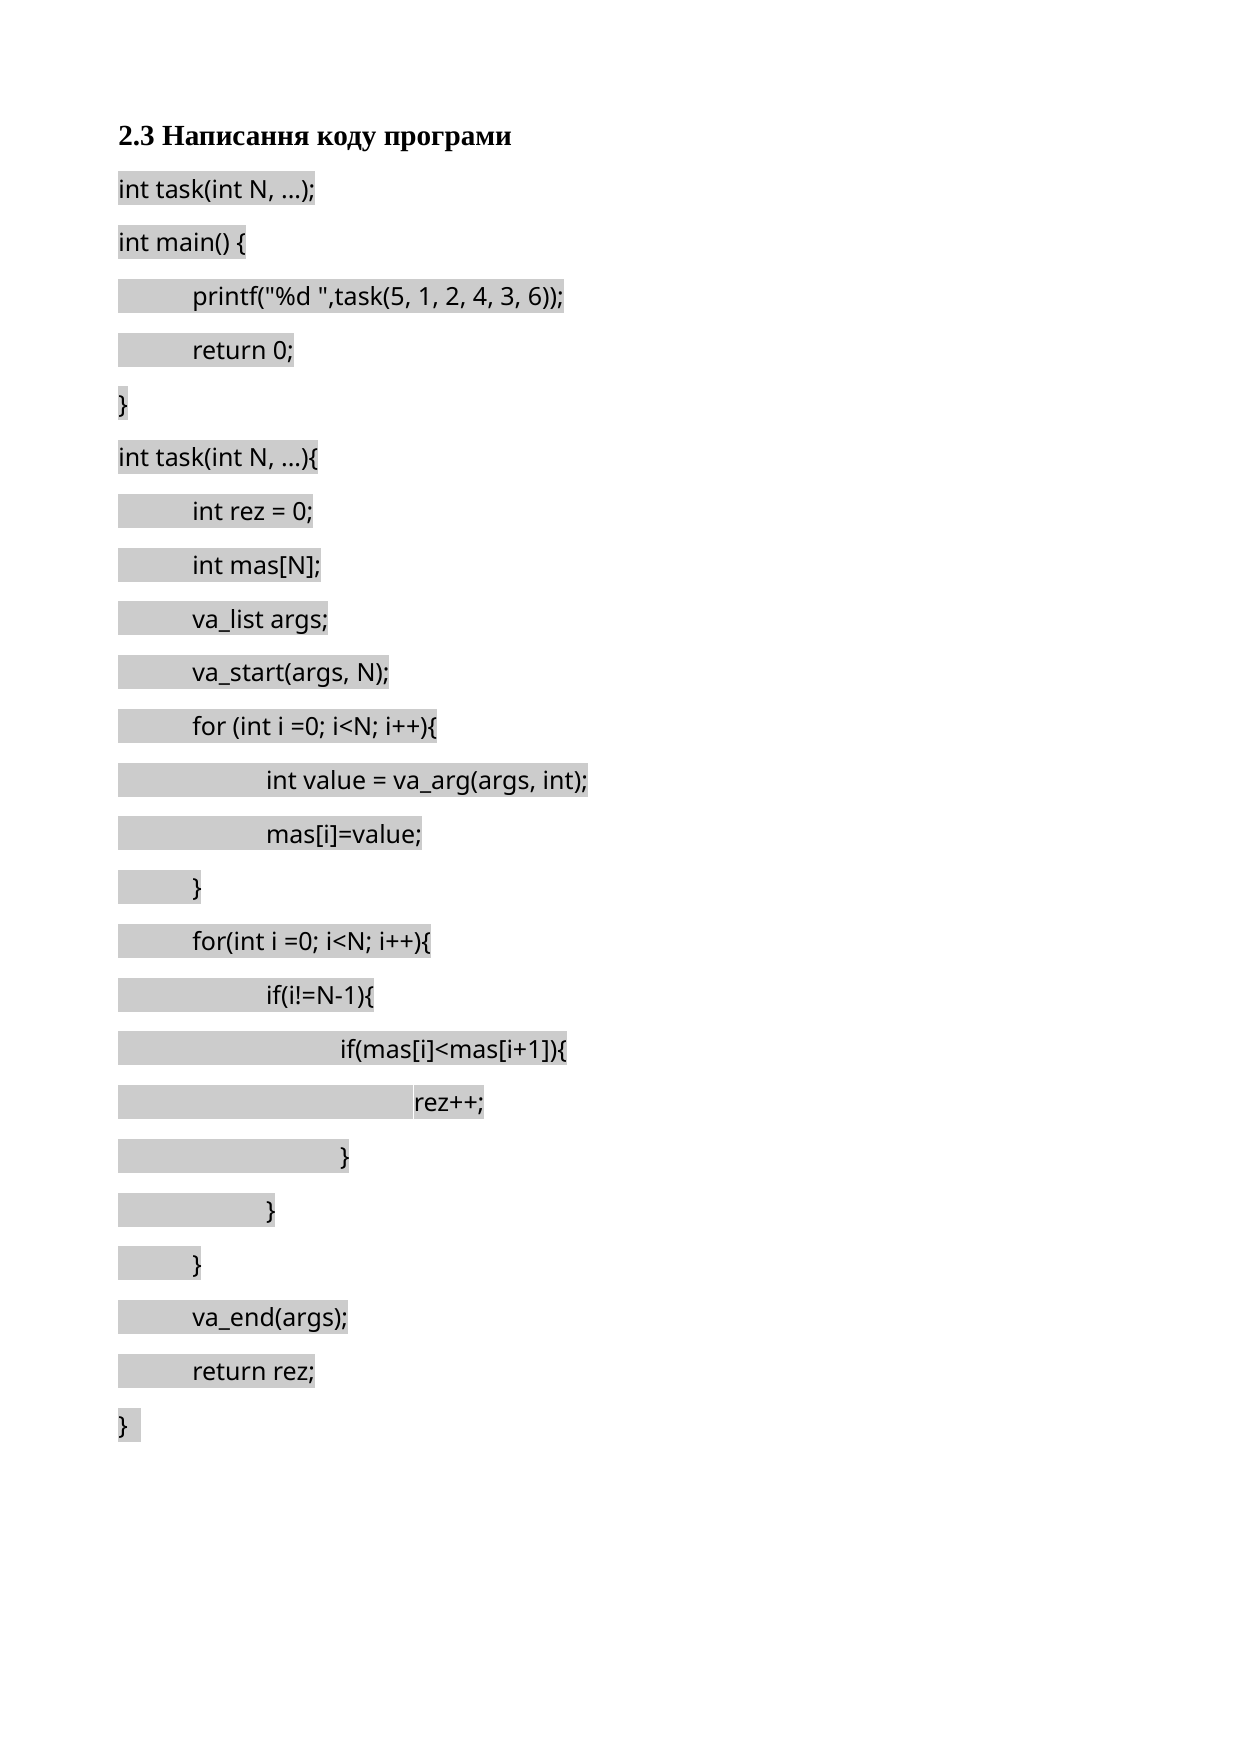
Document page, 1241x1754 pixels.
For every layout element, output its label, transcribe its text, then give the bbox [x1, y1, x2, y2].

text } [118, 1407, 1122, 1442]
text int rez = 0; [118, 494, 1122, 528]
text return rez; [118, 1354, 1122, 1388]
text if(mas[i]<mas[i+1]){ [118, 1031, 1122, 1065]
text int task(int N, ...); [118, 171, 1122, 205]
text for(int i =0; i<N; i++){ [118, 924, 1122, 958]
text int task(int N, ...){ [118, 440, 1122, 474]
text return 0; [118, 332, 1122, 367]
text } [118, 1192, 1122, 1227]
text } [118, 386, 1122, 420]
text } [118, 1139, 1122, 1173]
text if(i!=N-1){ [118, 977, 1122, 1012]
text printf("%d ",task(5, 1, 2, 4, 3, 6)); [118, 279, 1122, 313]
text int mas[N]; [118, 547, 1122, 582]
text } [118, 870, 1122, 904]
text int main() { [118, 225, 1122, 259]
text va_list args; [118, 601, 1122, 635]
text } [118, 1246, 1122, 1280]
text va_end(args); [118, 1300, 1122, 1334]
text 2.3 Написання коду програми [118, 118, 1122, 152]
text va_start(args, N); [118, 655, 1122, 689]
text mas[i]=value; [118, 816, 1122, 850]
text rez++; [118, 1085, 1122, 1119]
text int value = va_arg(args, int); [118, 762, 1122, 797]
text for (int i =0; i<N; i++){ [118, 709, 1122, 743]
